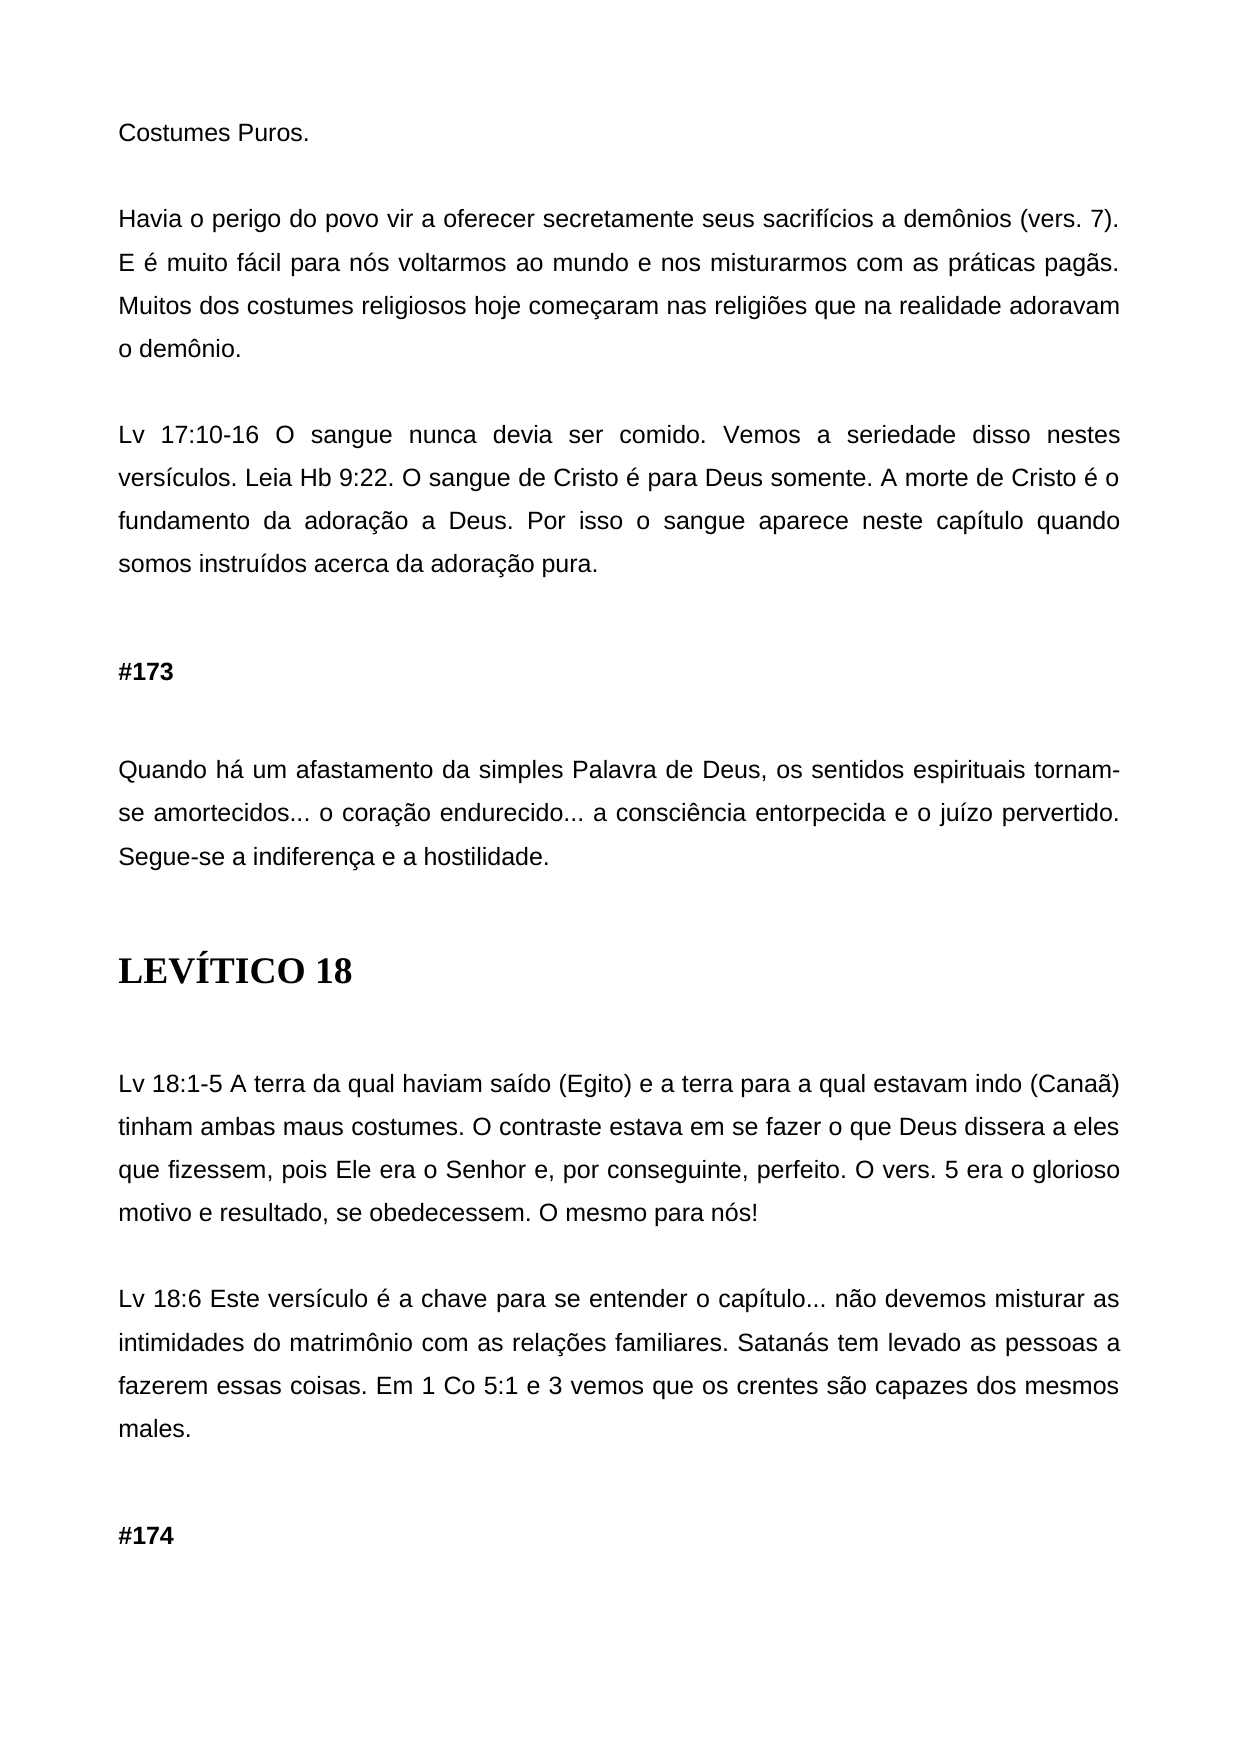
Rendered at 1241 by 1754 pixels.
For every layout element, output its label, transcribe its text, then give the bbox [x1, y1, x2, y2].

text Lv 18:1-5 A terra da qual haviam saído (Egito) e a terra para a qual estavam indo (Canaã) tinham ambas maus costumes. O contraste estava em se fazer o que Deus dissera a eles que fizessem, pois Ele era o Senhor e, por conseguinte, perfeito. O vers. 5 era o glorioso motivo e resultado, se obedecessem. O mesmo para nós! [118, 1069, 1122, 1227]
text Quando há um afastamento da simples Palavra de Deus, os sentidos espirituais tornam-se amortecidos... o coração endurecido... a consciência entorpecida e o juízo pervertido. Segue-se a indiferença e a hostilidade. [118, 755, 1122, 870]
subtitle #173 [118, 656, 1122, 685]
text Lv 17:10-16 O sangue nunca devia ser comido. Vemos a seriedade disso nestes versículos. Leia Hb 9:22. O sangue de Cristo é para Deus somente. A morte de Cristo é o fundamento da adoração a Deus. Por isso o sangue aparece neste capítulo quando somos instruídos acerca da adoração pura. [118, 420, 1122, 578]
text Lv 18:6 Este versículo é a chave para se entender o capítulo... não devemos misturar as intimidades do matrimônio com as relações familiares. Satanás tem levado as pessoas a fazerem essas coisas. Em 1 Co 5:1 e 3 vemos que os crentes são capazes dos mesmos males. [118, 1284, 1122, 1443]
subtitle LEVÍTICO 18 [118, 948, 1122, 992]
subtitle #174 [118, 1521, 1122, 1550]
text Costumes Puros. [118, 118, 1122, 147]
text Havia o perigo do povo vir a oferecer secretamente seus sacrifícios a demônios (vers. 7). E é muito fácil para nós voltarmos ao mundo e nos misturarmos com as práticas pagãs. Muitos dos costumes religiosos hoje começaram nas religiões que na realidade adoravam o demônio. [118, 204, 1122, 362]
